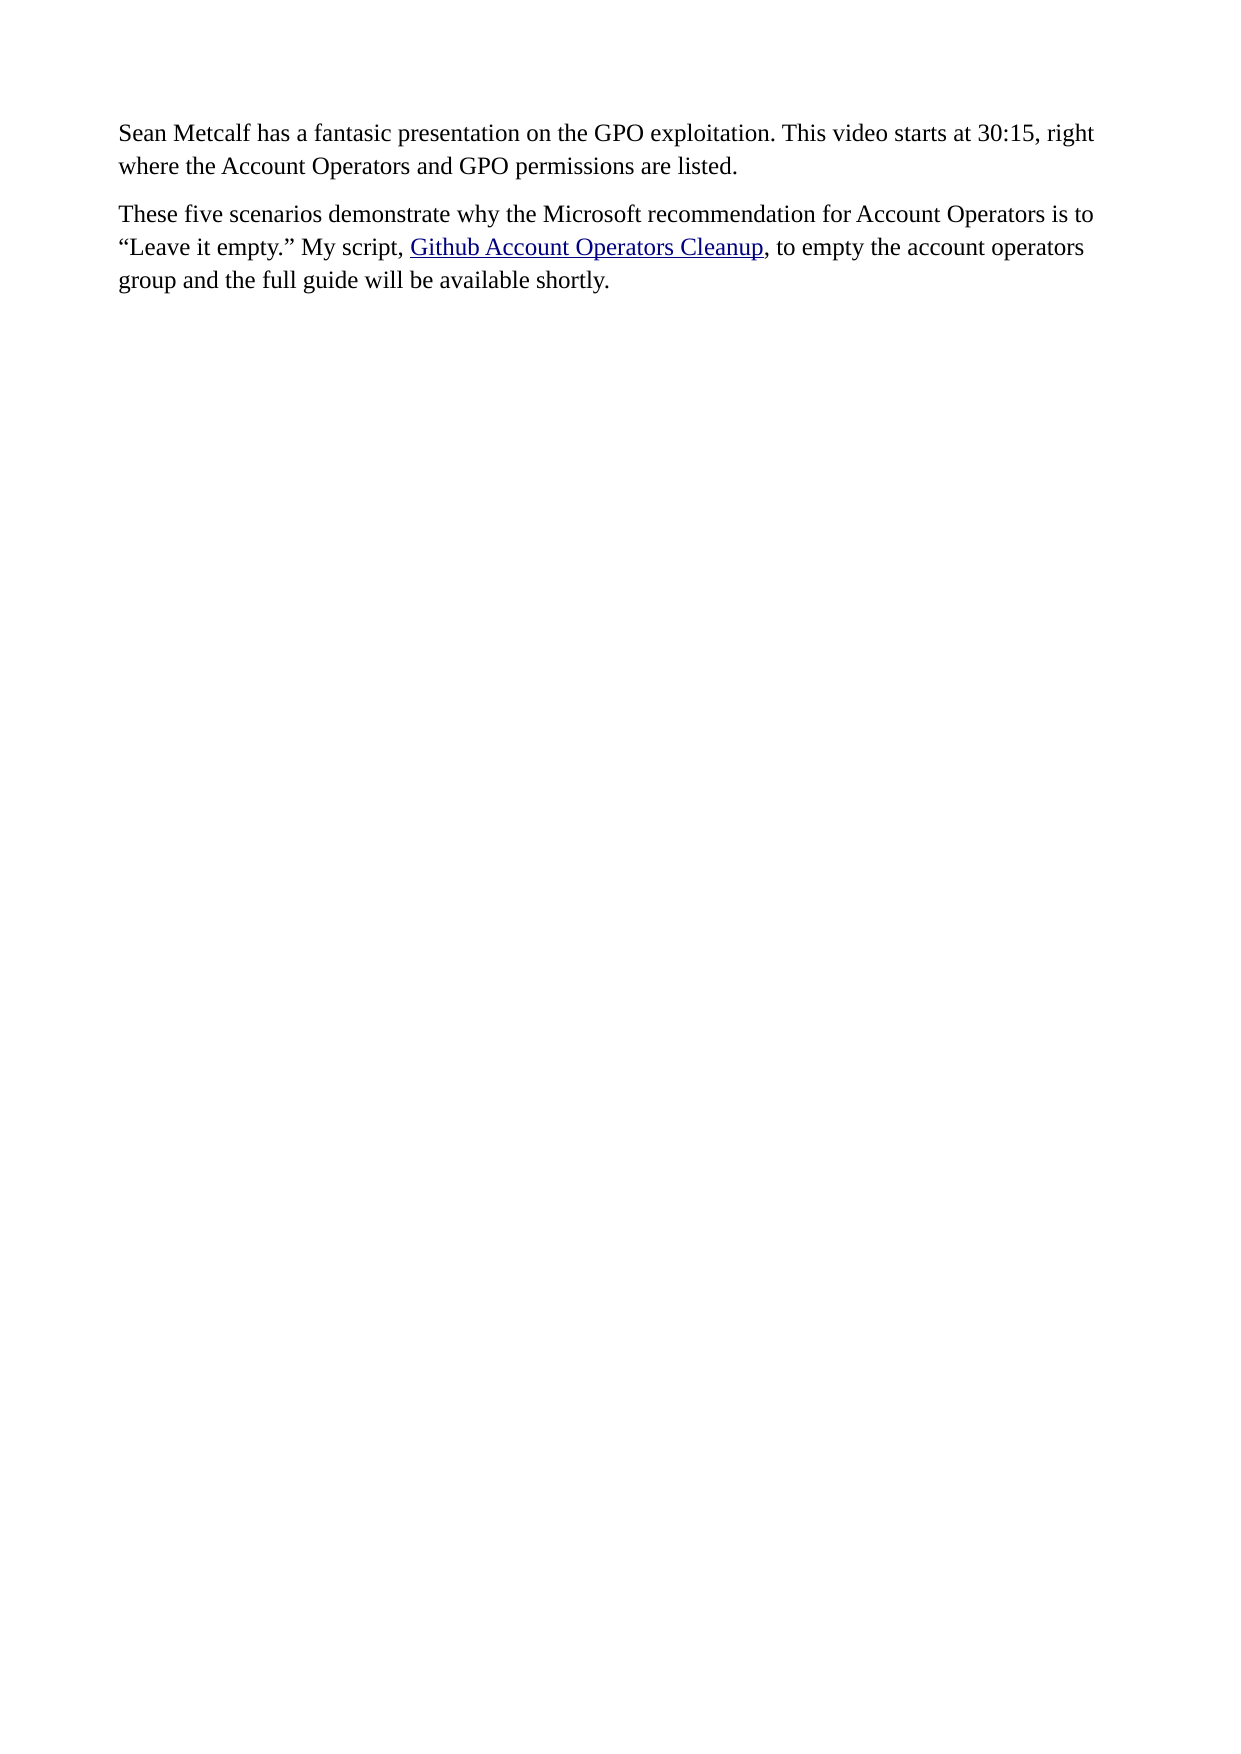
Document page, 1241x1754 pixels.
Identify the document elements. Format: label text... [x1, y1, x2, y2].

text These five scenarios demonstrate why the Microsoft recommendation for Account Operators is to “Leave it empty.” My script, Github Account Operators Cleanup, to empty the account operators group and the full guide will be available shortly. [118, 199, 1122, 293]
text Sean Metcalf has a fantasic presentation on the GPO exploitation. This video starts at 30:15, right where the Account Operators and GPO permissions are listed. [118, 118, 1122, 180]
